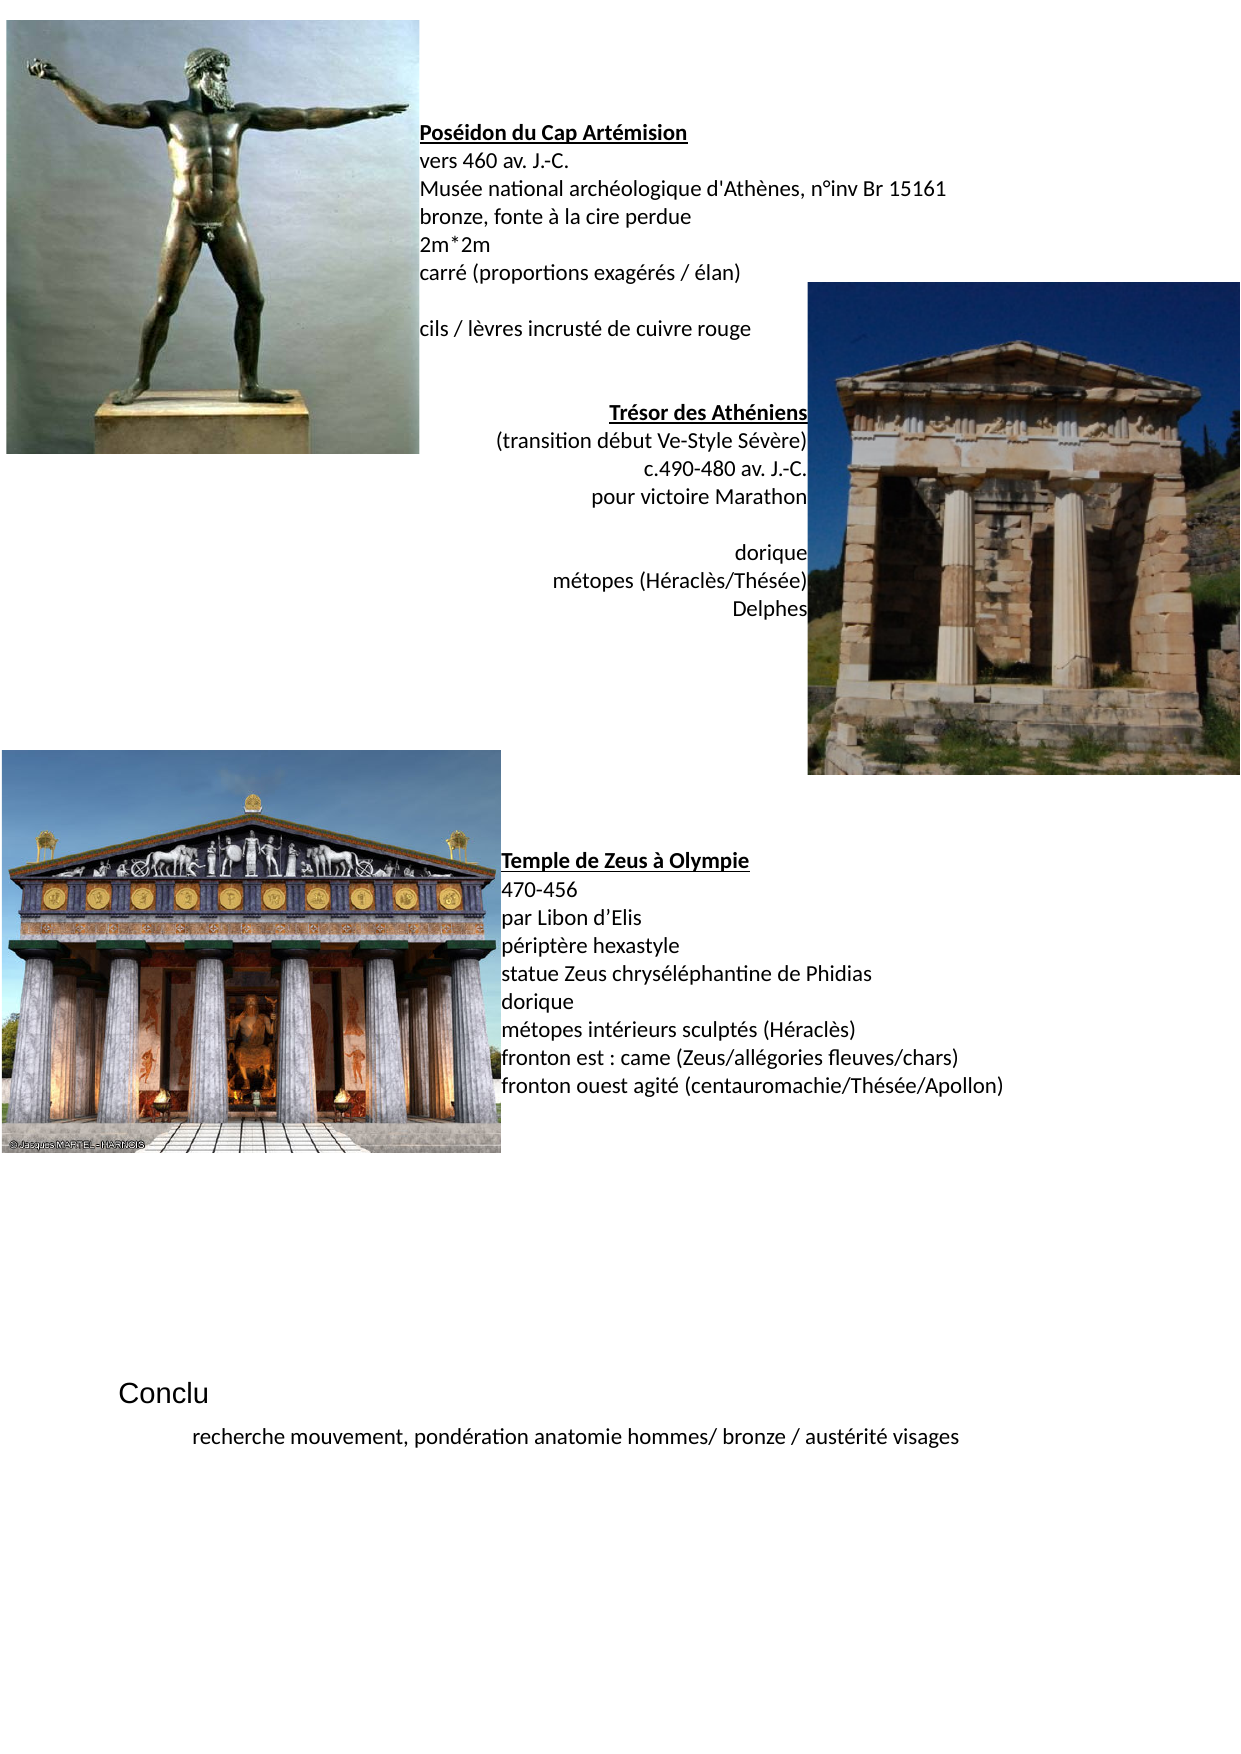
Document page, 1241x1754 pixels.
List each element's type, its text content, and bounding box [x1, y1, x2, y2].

list dorique [118, 538, 807, 566]
text carré (proportions exagérés / élan) [420, 258, 1122, 286]
list par Libon d’Elis [501, 903, 1122, 931]
list dorique [501, 987, 1122, 1015]
subtitle Conclu [118, 1376, 1122, 1409]
list recherche mouvement, pondération anatomie hommes/ bronze / austérité visages [118, 1422, 1122, 1450]
list fronton est : came (Zeus/allégories fleuves/chars) [501, 1043, 1122, 1071]
text 2m*2m [420, 230, 1122, 258]
picture [1, 750, 501, 1153]
list (transition début Ve-Style Sévère) [420, 426, 807, 454]
text vers 460 av. J.-C. [420, 146, 1122, 174]
list Trésor des Athéniens [420, 398, 807, 426]
list fronton ouest agité (centauromachie/Thésée/Apollon) [501, 1071, 1122, 1099]
list Temple de Zeus à Olympie [501, 847, 1122, 875]
list c.490-480 av. J.-C. [118, 454, 807, 482]
text bronze, fonte à la cire perdue [420, 202, 1122, 230]
list périptère hexastyle [501, 931, 1122, 959]
list métopes intérieurs sculptés (Héraclès) [501, 1015, 1122, 1043]
picture [6, 20, 420, 454]
list Delphes [118, 594, 807, 622]
list métopes (Héraclès/Thésée) [118, 566, 807, 594]
text Musée national archéologique d'Athènes, n°inv Br 15161 [420, 174, 1122, 202]
list 470-456 [501, 875, 1122, 903]
list Poséidon du Cap Artémision [420, 118, 1122, 146]
picture [807, 282, 1240, 775]
list statue Zeus chryséléphantine de Phidias [501, 959, 1122, 987]
list pour victoire Marathon [118, 482, 807, 510]
text cils / lèvres incrusté de cuivre rouge [420, 314, 807, 342]
